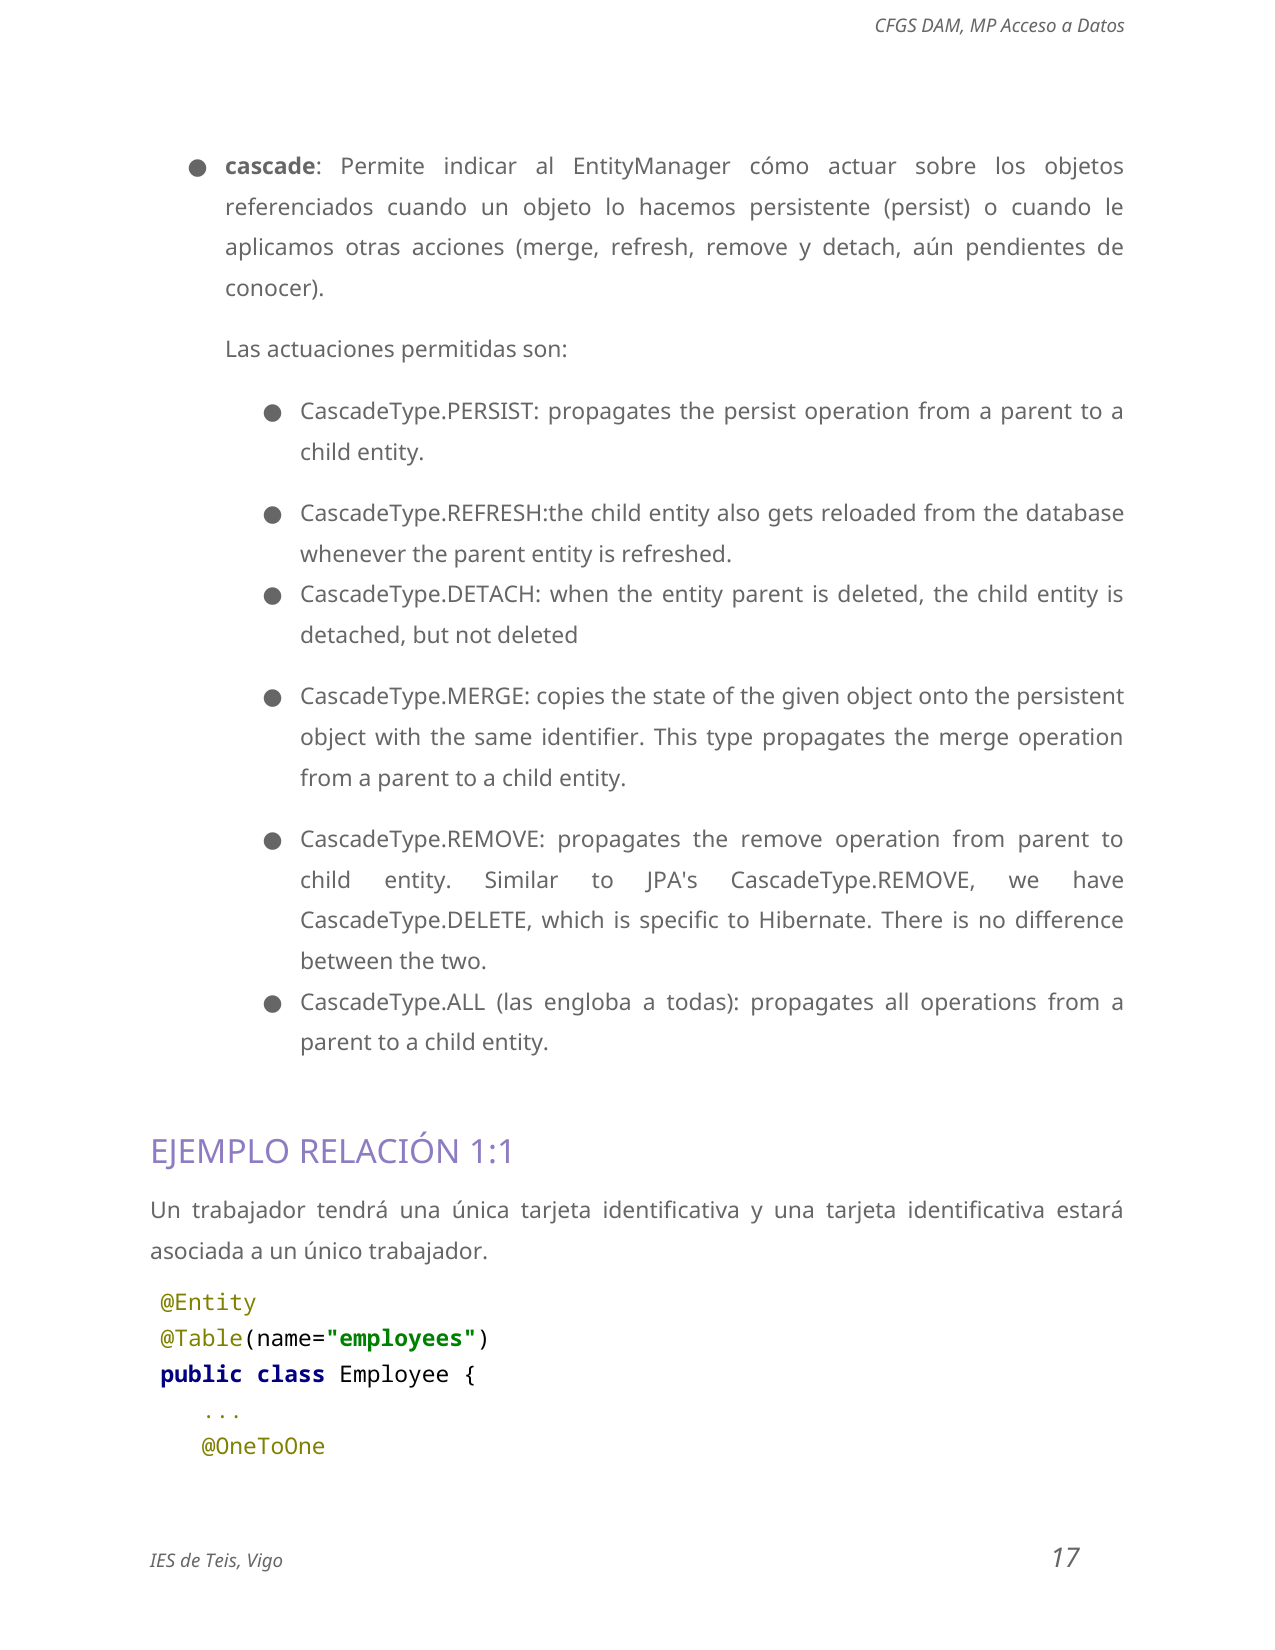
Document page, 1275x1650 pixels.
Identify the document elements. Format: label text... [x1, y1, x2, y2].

text Las actuaciones permitidas son: [225, 333, 1125, 364]
text Un trabajador tendrá una única tarjeta identificativa y una tarjeta identificativa estará asociada a un único trabajador. [150, 1194, 1125, 1266]
list cascade: Permite indicar al EntityManager cómo actuar sobre los objetos referenciados cuando un objeto lo hacemos persistente (persist) o cuando le aplicamos otras acciones (merge, refresh, remove y detach, aún pendientes de conocer). [187, 150, 1125, 303]
table_header @Entity @Table(name="employees") public class Employee { ... @OneToOne [150, 1276, 1125, 1471]
list CascadeType.REFRESH:the child entity also gets reloaded from the database whenever the parent entity is refreshed. [262, 497, 1125, 569]
list CascadeType.DETACH: when the entity parent is deleted, the child entity is detached, but not deleted [262, 578, 1125, 650]
subtitle EJEMPLO RELACIÓN 1:1 [150, 1128, 1125, 1173]
list CascadeType.PERSIST: propagates the persist operation from a parent to a child entity. [262, 395, 1125, 467]
list CascadeType.ALL (las engloba a todas): propagates all operations from a parent to a child entity. [262, 985, 1125, 1057]
list CascadeType.REMOVE: propagates the remove operation from parent to child entity. Similar to JPA's CascadeType.REMOVE, we have CascadeType.DELETE, which is specific to Hibernate. There is no difference between the two. [262, 823, 1125, 976]
list CascadeType.MERGE: copies the state of the given object onto the persistent object with the same identifier. This type propagates the merge operation from a parent to a child entity. [262, 680, 1125, 793]
